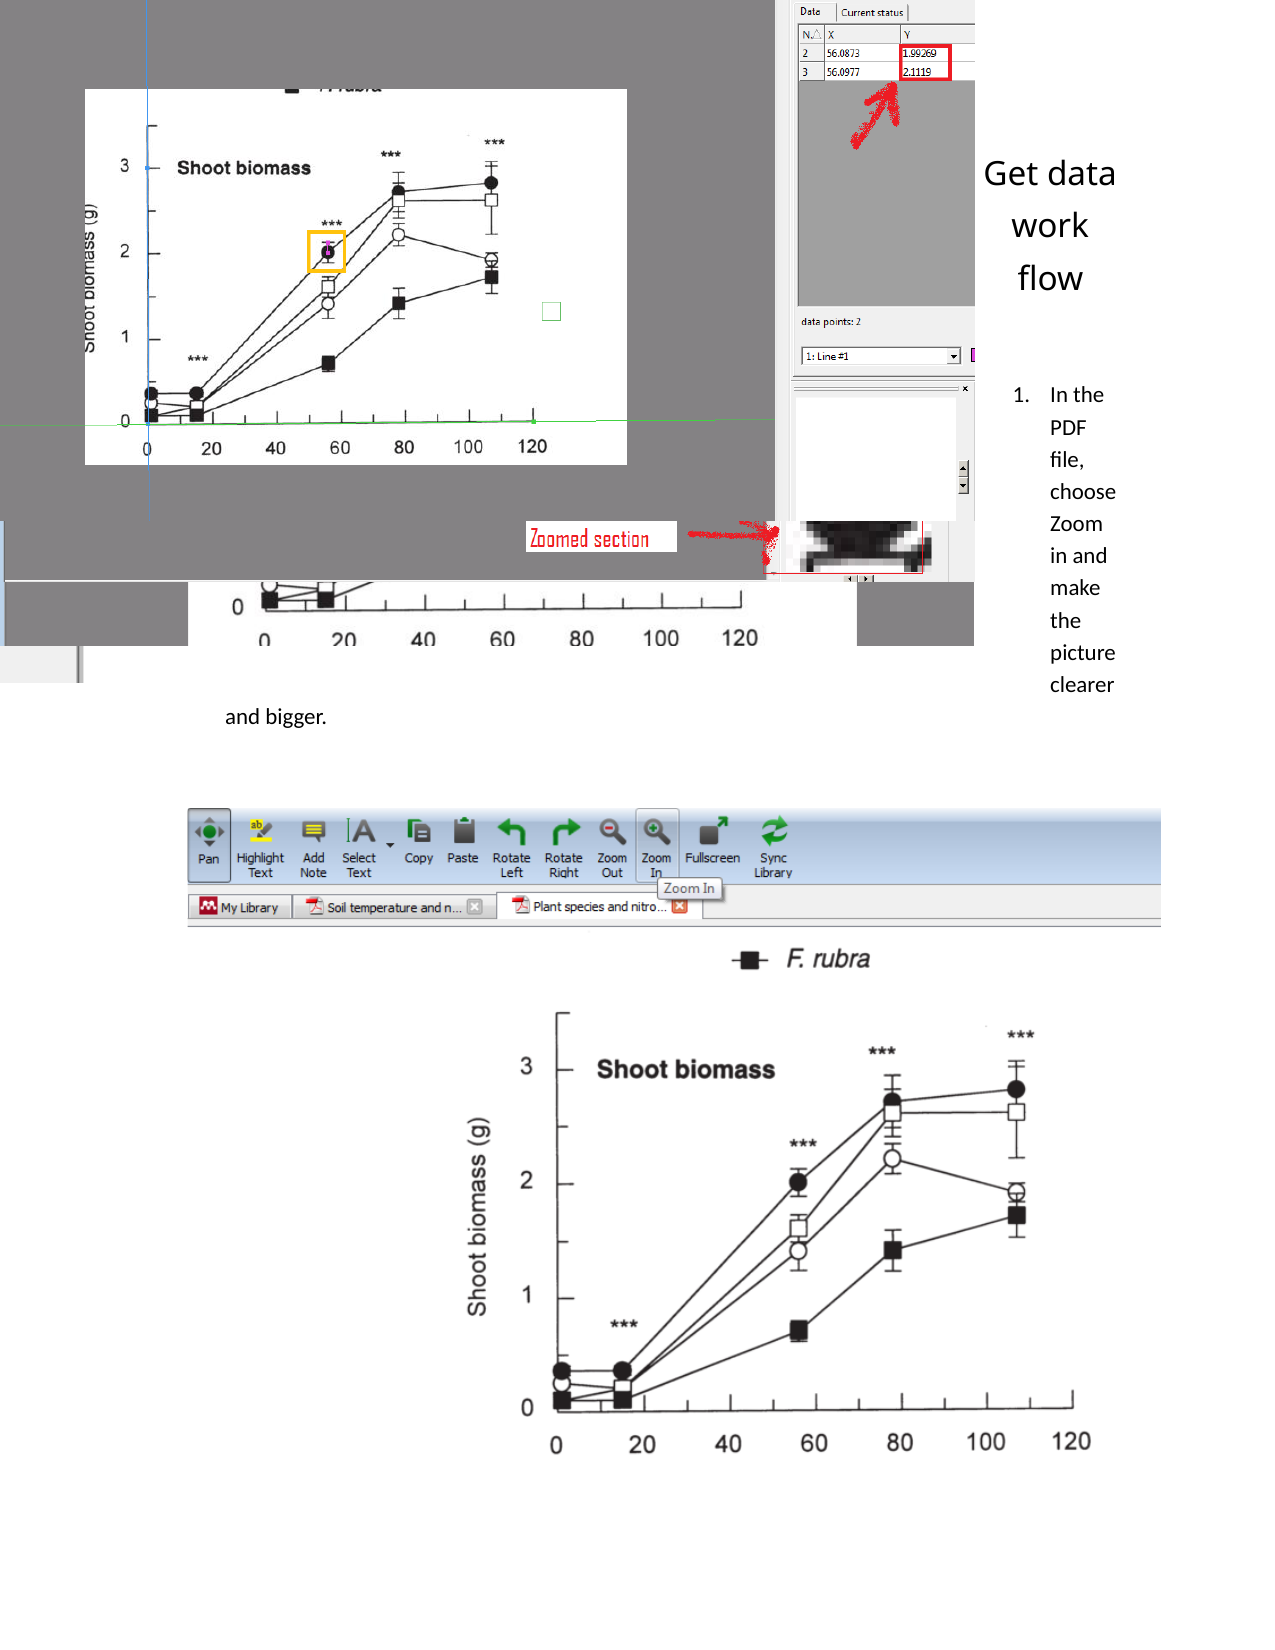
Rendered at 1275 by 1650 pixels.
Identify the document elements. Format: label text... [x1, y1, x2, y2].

picture [0, 0, 975, 683]
list In the PDF file, choose Zoom in and make the picture clearer and bigger. [187, 380, 1125, 730]
picture [187, 808, 1161, 1485]
text Get data work flow [975, 150, 1125, 300]
